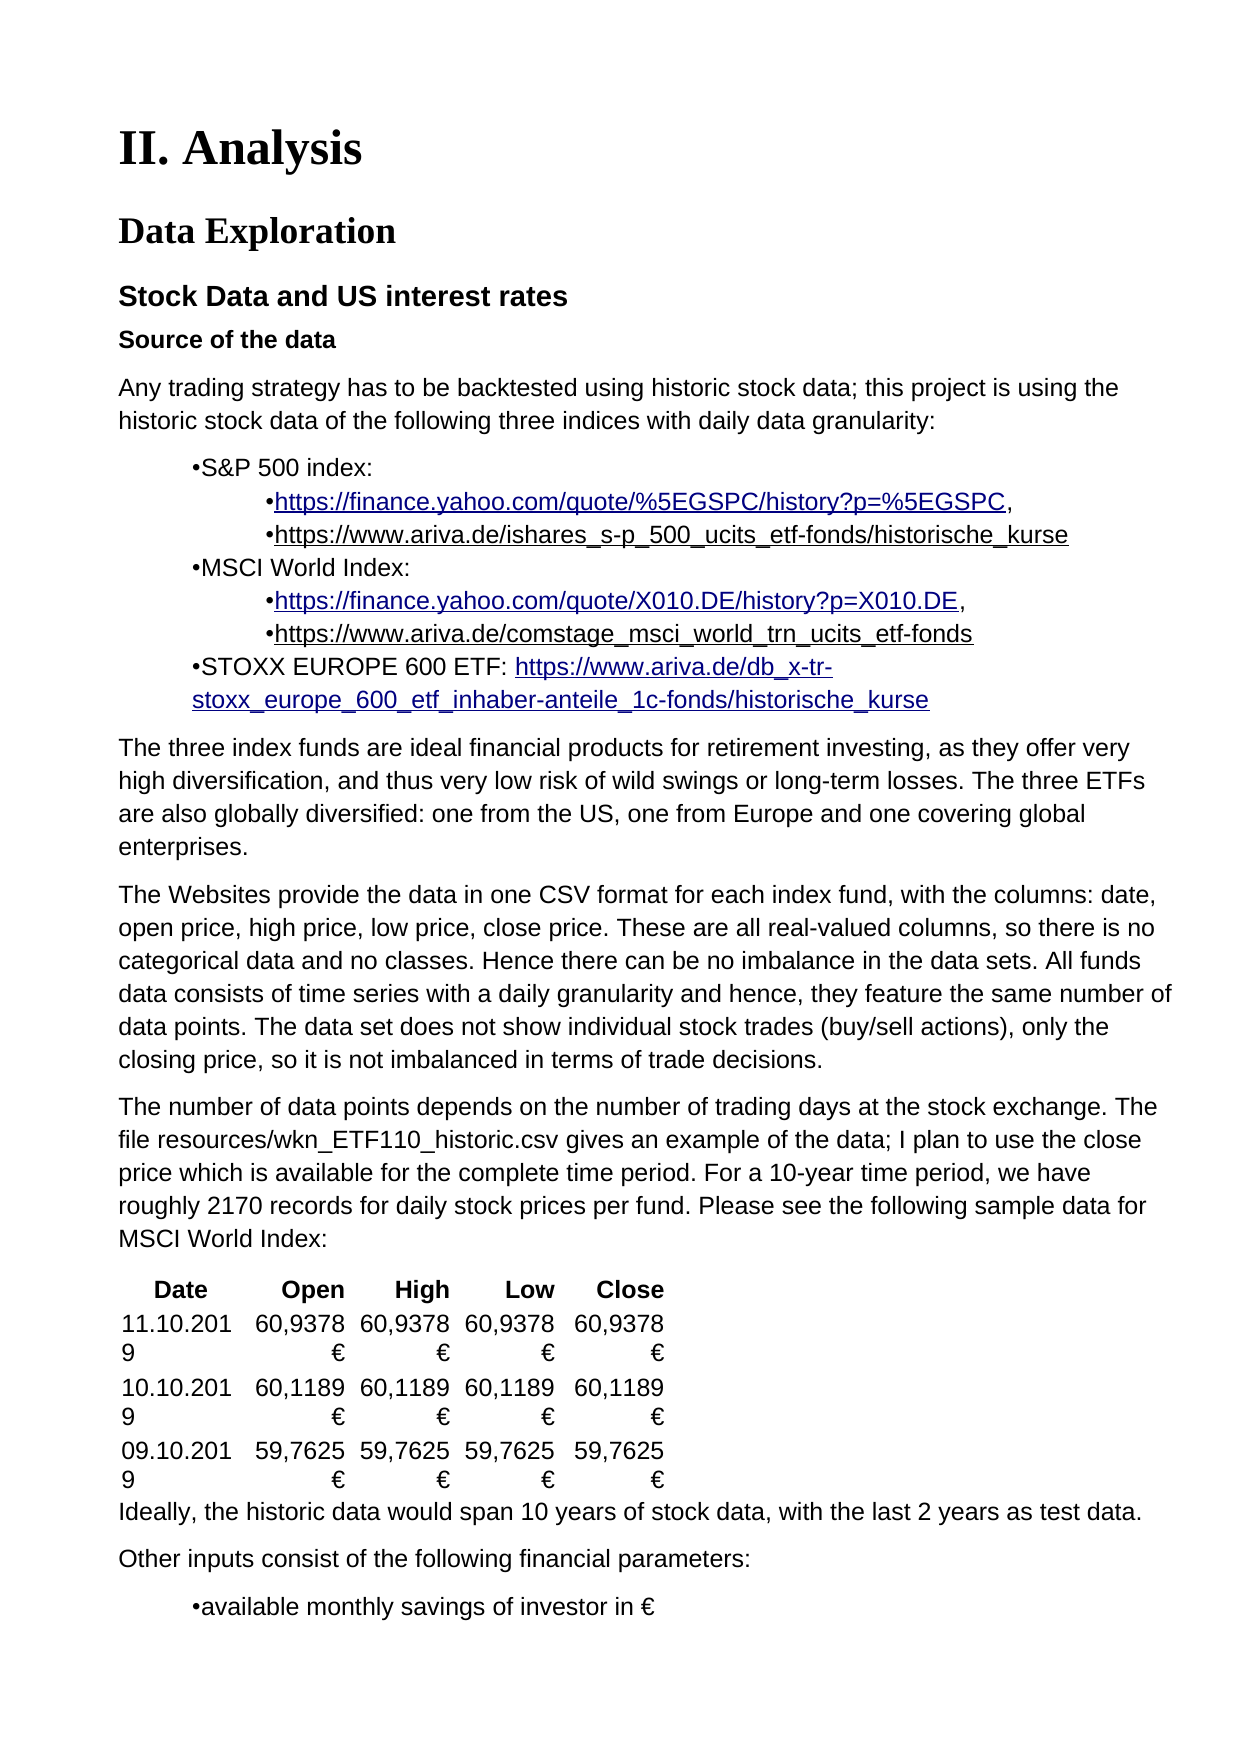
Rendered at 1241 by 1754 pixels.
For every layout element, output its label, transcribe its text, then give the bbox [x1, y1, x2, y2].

list https://finance.yahoo.com/quote/X010.DE/history?p=X010.DE, [118, 586, 1181, 615]
list STOXX EUROPE 600 ETF: https://www.ariva.de/db_x-tr-stoxx_europe_600_etf_inhaber-anteile_1c-fonds/historische_kurse [118, 652, 1181, 714]
subtitle Data Exploration [118, 209, 1181, 252]
table_cell 60,1189€ [453, 1370, 558, 1433]
table_cell 59,7625€ [558, 1433, 667, 1497]
subtitle II. Analysis [118, 118, 1181, 176]
list https://www.ariva.de/comstage_msci_world_trn_ucits_etf-fonds [118, 619, 1181, 648]
table_header Date [118, 1272, 243, 1307]
list available monthly savings of investor in € [118, 1592, 1181, 1621]
table_cell 59,7625€ [243, 1433, 348, 1497]
table_header Open [243, 1272, 348, 1307]
table_cell 60,9378€ [558, 1307, 667, 1370]
table_cell 11.10.2019 [118, 1307, 243, 1370]
text Ideally, the historic data would span 10 years of stock data, with the last 2 years as test data. [118, 1497, 1181, 1525]
table_cell 60,1189€ [348, 1370, 453, 1433]
table_cell 60,9378€ [243, 1307, 348, 1370]
table_cell 09.10.2019 [118, 1433, 243, 1497]
text Any trading strategy has to be backtested using historic stock data; this project is using the historic stock data of the following three indices with daily data granularity: [118, 373, 1181, 434]
table_header Close [558, 1272, 667, 1307]
table_cell 60,1189€ [558, 1370, 667, 1433]
list https://www.ariva.de/ishares_s-p_500_ucits_etf-fonds/historische_kurse [118, 520, 1181, 548]
table_cell 60,1189€ [243, 1370, 348, 1433]
table_cell 59,7625€ [453, 1433, 558, 1497]
list MSCI World Index: [118, 553, 1181, 582]
list S&P 500 index: [118, 453, 1181, 482]
table_cell 60,9378€ [453, 1307, 558, 1370]
table_cell 60,9378€ [348, 1307, 453, 1370]
table_header Low [453, 1272, 558, 1307]
text The number of data points depends on the number of trading days at the stock exchange. The file resources/wkn_ETF110_historic.csv gives an example of the data; I plan to use the close price which is available for the complete time period. For a 10-year time period, we have roughly 2170 records for daily stock prices per fund. Please see the following sample data for MSCI World Index: [118, 1092, 1181, 1253]
text Source of the data [118, 325, 1181, 354]
list https://finance.yahoo.com/quote/%5EGSPC/history?p=%5EGSPC, [118, 487, 1181, 515]
table_cell 59,7625€ [348, 1433, 453, 1497]
table_cell 10.10.2019 [118, 1370, 243, 1433]
table_header High [348, 1272, 453, 1307]
text The Websites provide the data in one CSV format for each index fund, with the columns: date, open price, high price, low price, close price. These are all real-valued columns, so there is no categorical data and no classes. Hence there can be no imbalance in the data sets. All funds data consists of time series with a daily granularity and hence, they feature the same number of data points. The data set does not show individual stock trades (buy/sell actions), only the closing price, so it is not imbalanced in terms of trade decisions. [118, 879, 1181, 1073]
text The three index funds are ideal financial products for retirement investing, as they offer very high diversification, and thus very low risk of wild swings or long-term losses. The three ETFs are also globally diversified: one from the US, one from Europe and one covering global enterprises. [118, 733, 1181, 861]
subtitle Stock Data and US interest rates [118, 279, 1181, 313]
text Other inputs consist of the following financial parameters: [118, 1544, 1181, 1573]
